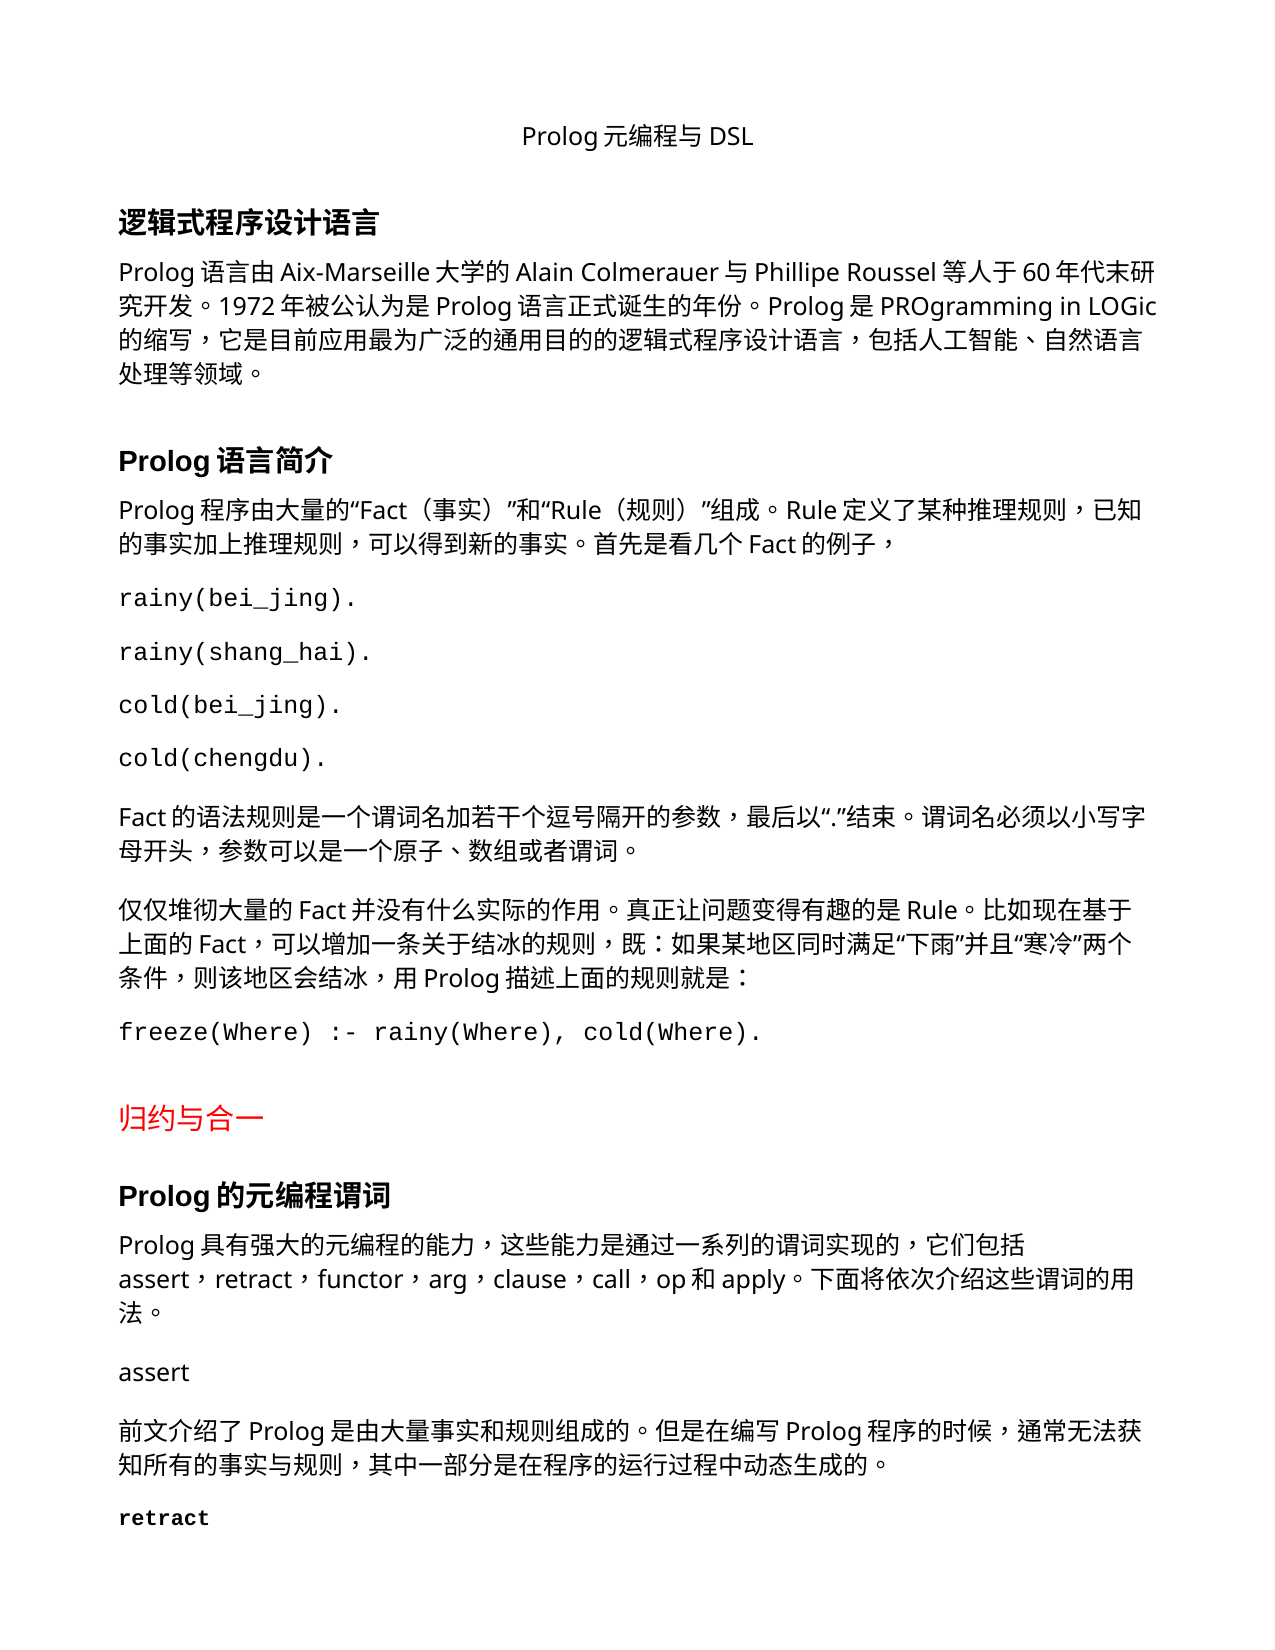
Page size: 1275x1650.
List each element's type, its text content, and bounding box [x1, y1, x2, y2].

text Fact的语法规则是一个谓词名加若干个逗号隔开的参数，最后以“.”结束。谓词名必须以小写字母开头，参数可以是一个原子、数组或者谓词。 [118, 799, 1157, 867]
text cold(bei_jing). [118, 693, 1157, 721]
text rainy(bei_jing). [118, 586, 1157, 614]
text Prolog元编程与DSL [118, 118, 1157, 152]
text 前文介绍了Prolog是由大量事实和规则组成的。但是在编写Prolog程序的时候，通常无法获知所有的事实与规则，其中一部分是在程序的运行过程中动态生成的。 [118, 1413, 1157, 1482]
text 仅仅堆彻大量的Fact并没有什么实际的作用。真正让问题变得有趣的是Rule。比如现在基于上面的Fact，可以增加一条关于结冰的规则，既：如果某地区同时满足“下雨”并且“寒冷”两个条件，则该地区会结冰，用Prolog描述上面的规则就是： [118, 892, 1157, 994]
text retract [118, 1507, 1157, 1531]
text Prolog语言由Aix-Marseille大学的Alain Colmerauer与Phillipe Roussel等人于60年代末研究开发。1972年被公认为是Prolog语言正式诞生的年份。Prolog是PROgramming in LOGic的缩写，它是目前应用最为广泛的通用目的的逻辑式程序设计语言，包括人工智能、自然语言处理等领域。 [118, 254, 1157, 391]
text cold(chengdu). [118, 746, 1157, 774]
subtitle Prolog的元编程谓词 [118, 1175, 1157, 1215]
subtitle 归约与合一 [118, 1098, 1157, 1138]
text assert [118, 1354, 1157, 1388]
text freeze(Where) :- rainy(Where), cold(Where). [118, 1019, 1157, 1048]
text Prolog程序由大量的“Fact（事实）”和“Rule（规则）”组成。Rule定义了某种推理规则，已知的事实加上推理规则，可以得到新的事实。首先是看几个Fact的例子， [118, 493, 1157, 561]
subtitle Prolog语言简介 [118, 441, 1157, 480]
text rainy(shang_hai). [118, 639, 1157, 668]
subtitle 逻辑式程序设计语言 [118, 202, 1157, 242]
text Prolog具有强大的元编程的能力，这些能力是通过一系列的谓词实现的，它们包括assert，retract，functor，arg，clause，call，op和apply。下面将依次介绍这些谓词的用法。 [118, 1227, 1157, 1329]
